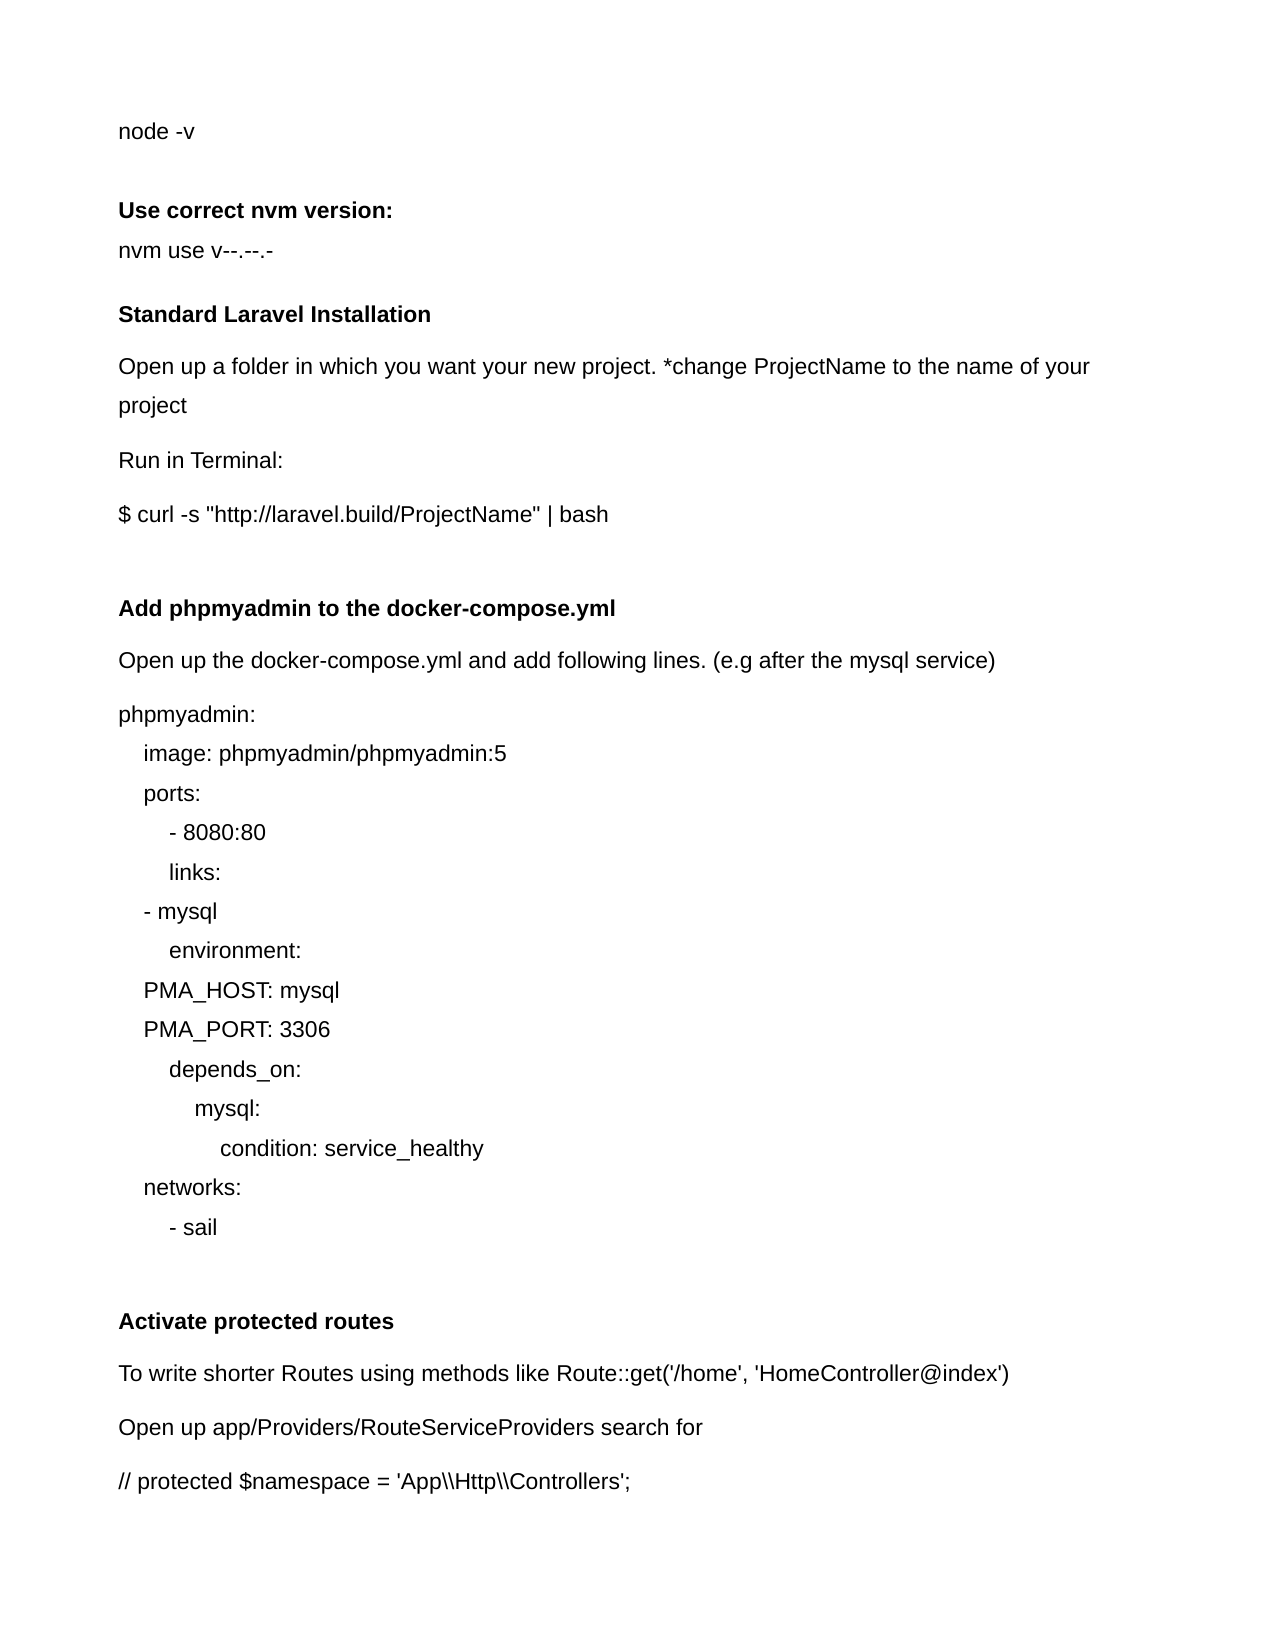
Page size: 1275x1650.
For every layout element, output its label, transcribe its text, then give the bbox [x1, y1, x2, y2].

text nvm use v--.--.- [118, 237, 1157, 263]
text networks: [118, 1174, 1157, 1201]
subtitle Standard Laravel Installation [118, 301, 1157, 327]
text PMA_PORT: 3306 [118, 1016, 1157, 1043]
subtitle Activate protected routes [118, 1308, 1157, 1334]
text - mysql [118, 898, 1157, 924]
text mysql: [118, 1095, 1157, 1122]
text PMA_HOST: mysql [118, 977, 1157, 1003]
text - 8080:80 [118, 819, 1157, 845]
text ports: [118, 779, 1157, 806]
text Open up the docker-compose.yml and add following lines. (e.g after the mysql service) [118, 647, 1157, 673]
text phpmyadmin: [118, 701, 1157, 727]
text links: [118, 858, 1157, 885]
text Open up app/Providers/RouteServiceProviders search for [118, 1414, 1157, 1440]
text $ curl -s "http://laravel.build/ProjectName" | bash [118, 501, 1157, 527]
text To write shorter Routes using methods like Route::get('/home', 'HomeController@index') [118, 1360, 1157, 1386]
text // protected $namespace = 'App\\Http\\Controllers'; [118, 1468, 1157, 1494]
text node -v [118, 118, 1157, 144]
text Use correct nvm version: [118, 197, 1157, 223]
text image: phpmyadmin/phpmyadmin:5 [118, 740, 1157, 766]
text depends_on: [118, 1056, 1157, 1082]
text environment: [118, 937, 1157, 964]
text - sail [118, 1214, 1157, 1240]
text Open up a folder in which you want your new project. *change ProjectName to the name of your project [118, 353, 1157, 419]
text condition: service_healthy [118, 1135, 1157, 1161]
subtitle Add phpmyadmin to the docker-compose.yml [118, 594, 1157, 621]
text Run in Terminal: [118, 447, 1157, 473]
